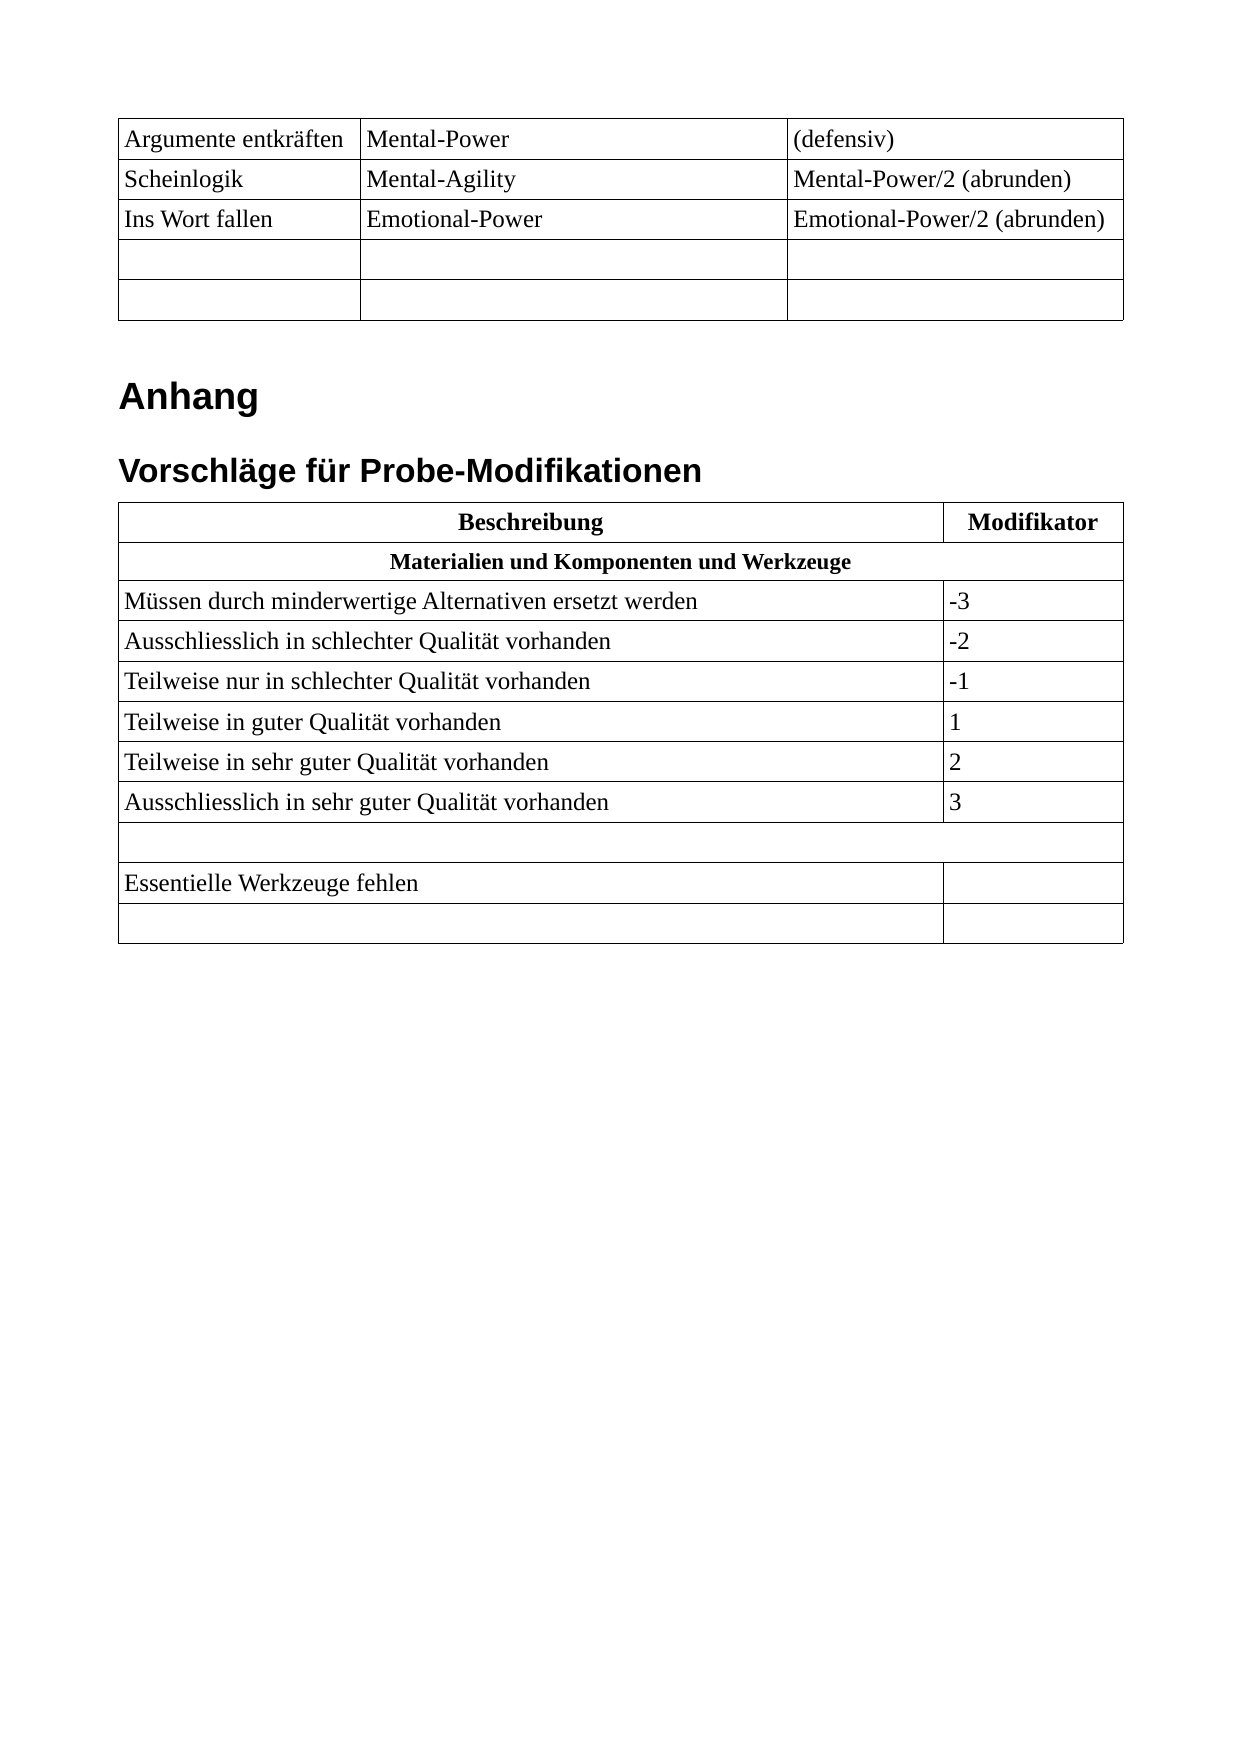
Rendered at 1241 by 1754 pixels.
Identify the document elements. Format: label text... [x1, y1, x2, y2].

table_cell Ausschliesslich in sehr guter Qualität vorhanden [119, 782, 943, 822]
table_cell Teilweise in guter Qualität vorhanden [119, 702, 943, 741]
table_cell [361, 280, 787, 320]
table_cell Ausschliesslich in schlechter Qualität vorhanden [119, 621, 943, 661]
table_cell Emotional-Power/2 (abrunden) [788, 200, 1123, 239]
table_cell 1 [944, 702, 1123, 741]
table_cell [788, 240, 1123, 279]
table_cell [119, 823, 1123, 862]
table_cell Argumente entkräften [119, 119, 360, 158]
table_cell Essentielle Werkzeuge fehlen [119, 863, 943, 902]
table_cell Teilweise in sehr guter Qualität vorhanden [119, 742, 943, 781]
table_cell Mental-Agility [361, 160, 787, 199]
table_cell Müssen durch minderwertige Alternativen ersetzt werden [119, 581, 943, 620]
table_header Beschreibung [119, 503, 943, 542]
table_cell [788, 280, 1123, 320]
table_header Modifikator [944, 503, 1123, 542]
table_cell Ins Wort fallen [119, 200, 360, 239]
table_cell -2 [944, 621, 1123, 661]
table_cell [944, 904, 1123, 943]
table_cell Materialien und Komponenten und Werkzeuge [119, 543, 1123, 580]
table_cell [361, 240, 787, 279]
table_cell Teilweise nur in schlechter Qualität vorhanden [119, 662, 943, 701]
table_cell [119, 240, 360, 279]
subtitle Anhang [118, 373, 1122, 417]
table_cell 3 [944, 782, 1123, 822]
table_cell [119, 904, 943, 943]
table_cell [119, 280, 360, 320]
table_cell 2 [944, 742, 1123, 781]
table_cell Mental-Power/2 (abrunden) [788, 160, 1123, 199]
table_cell Emotional-Power [361, 200, 787, 239]
table_cell Scheinlogik [119, 160, 360, 199]
table_cell -1 [944, 662, 1123, 701]
table_cell -3 [944, 581, 1123, 620]
table_cell Mental-Power [361, 119, 787, 158]
table_cell (defensiv) [788, 119, 1123, 158]
subtitle Vorschläge für Probe-Modifikationen [118, 451, 1122, 489]
table_cell [944, 863, 1123, 902]
